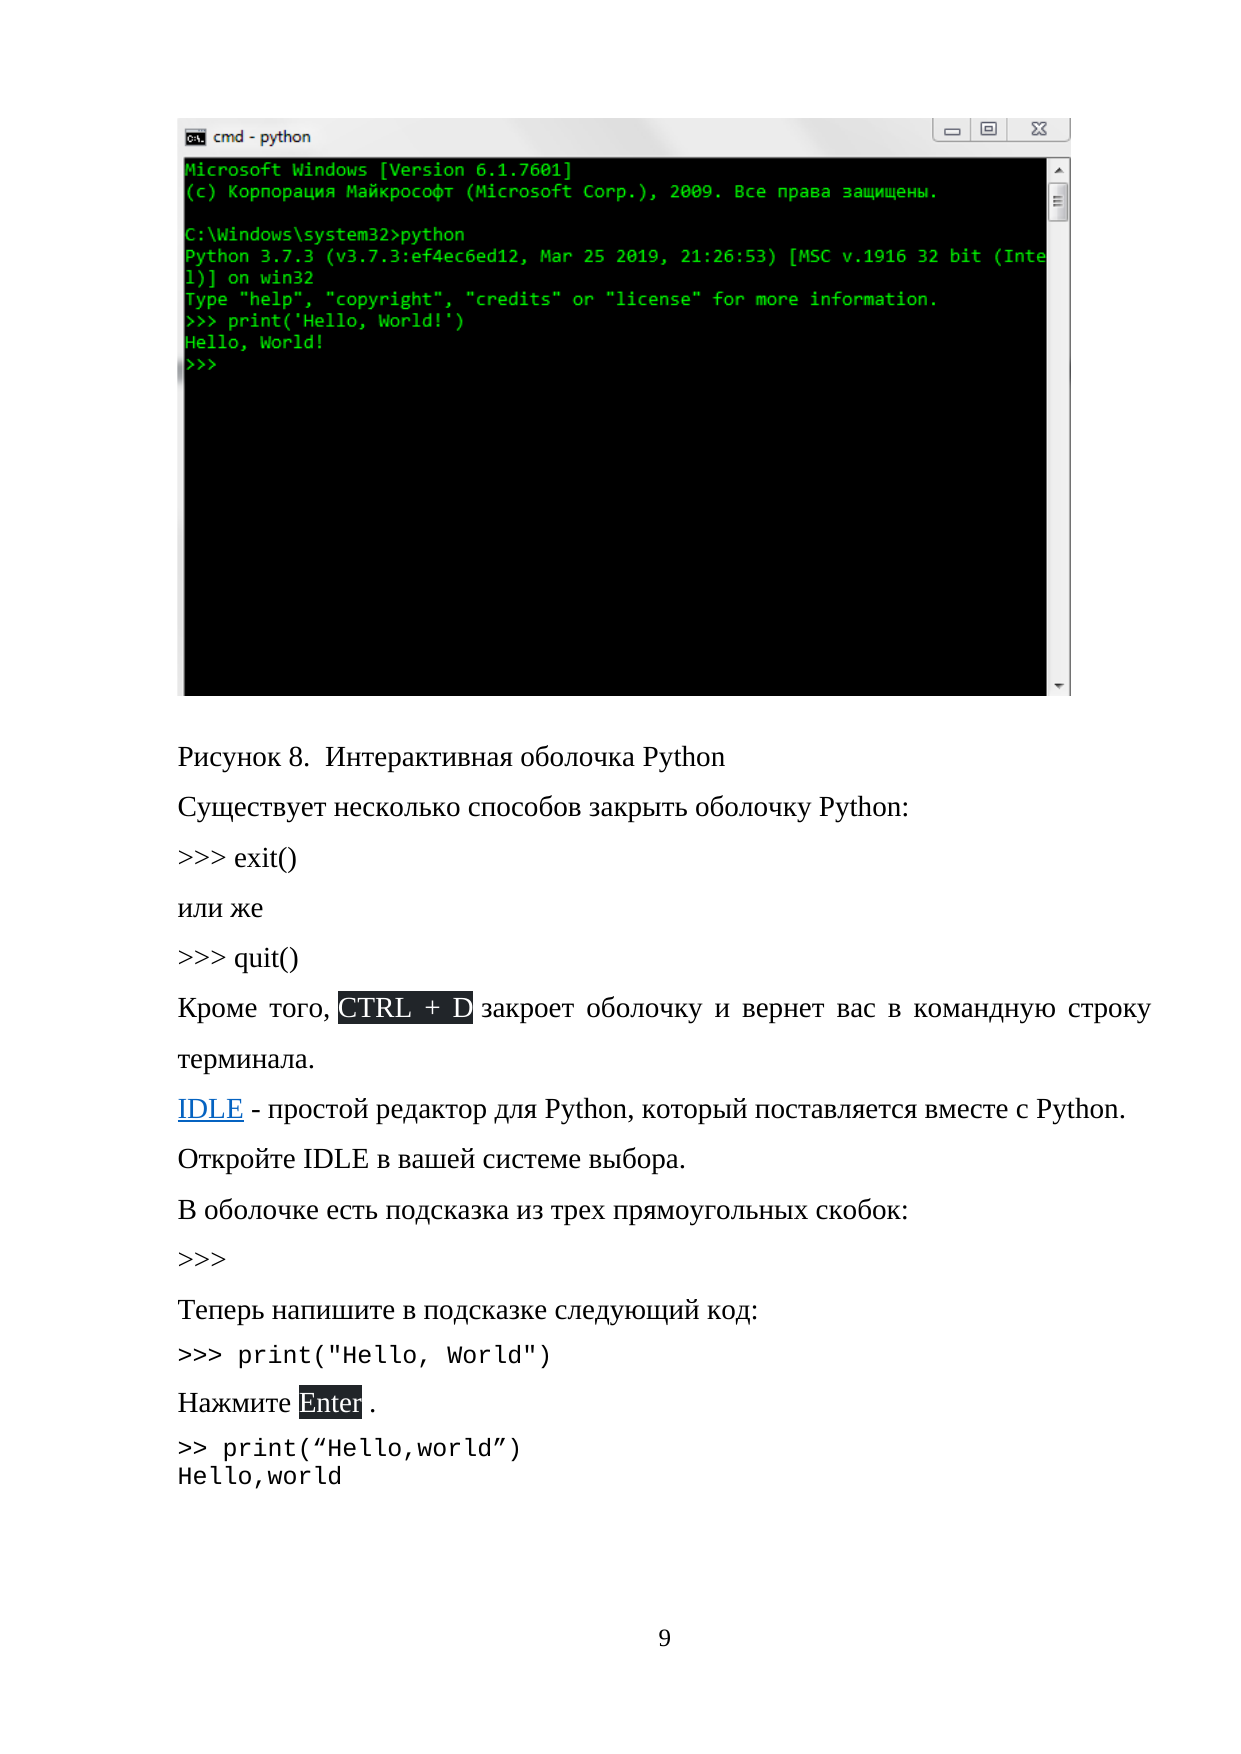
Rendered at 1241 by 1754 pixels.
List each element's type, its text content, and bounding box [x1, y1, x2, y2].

text Рисунок 8. Интерактивная оболочка Python [177, 739, 1152, 773]
text Существует несколько способов закрыть оболочку Python: [177, 789, 1152, 823]
text >>> print("Hello, World") [177, 1343, 1152, 1371]
text IDLE - простой редактор для Python, который поставляется вместе с Python. [177, 1091, 1152, 1125]
text >>> [177, 1242, 1152, 1276]
text >> print(“Hello,world”) [177, 1436, 1152, 1464]
text Hello,world [177, 1464, 1152, 1492]
text В оболочке есть подсказка из трех прямоугольных скобок: [177, 1192, 1152, 1225]
text Откройте IDLE в вашей системе выбора. [177, 1142, 1152, 1175]
text Кроме того, CTRL + D закроет оболочку и вернет вас в командную строку терминала. [177, 991, 1152, 1074]
picture [177, 118, 1071, 696]
text или же [177, 890, 1152, 923]
text >>> quit() [177, 940, 1152, 974]
text Нажмите Enter . [177, 1385, 1152, 1419]
text Теперь напишите в подсказке следующий код: [177, 1292, 1152, 1326]
text >>> exit() [177, 840, 1152, 873]
